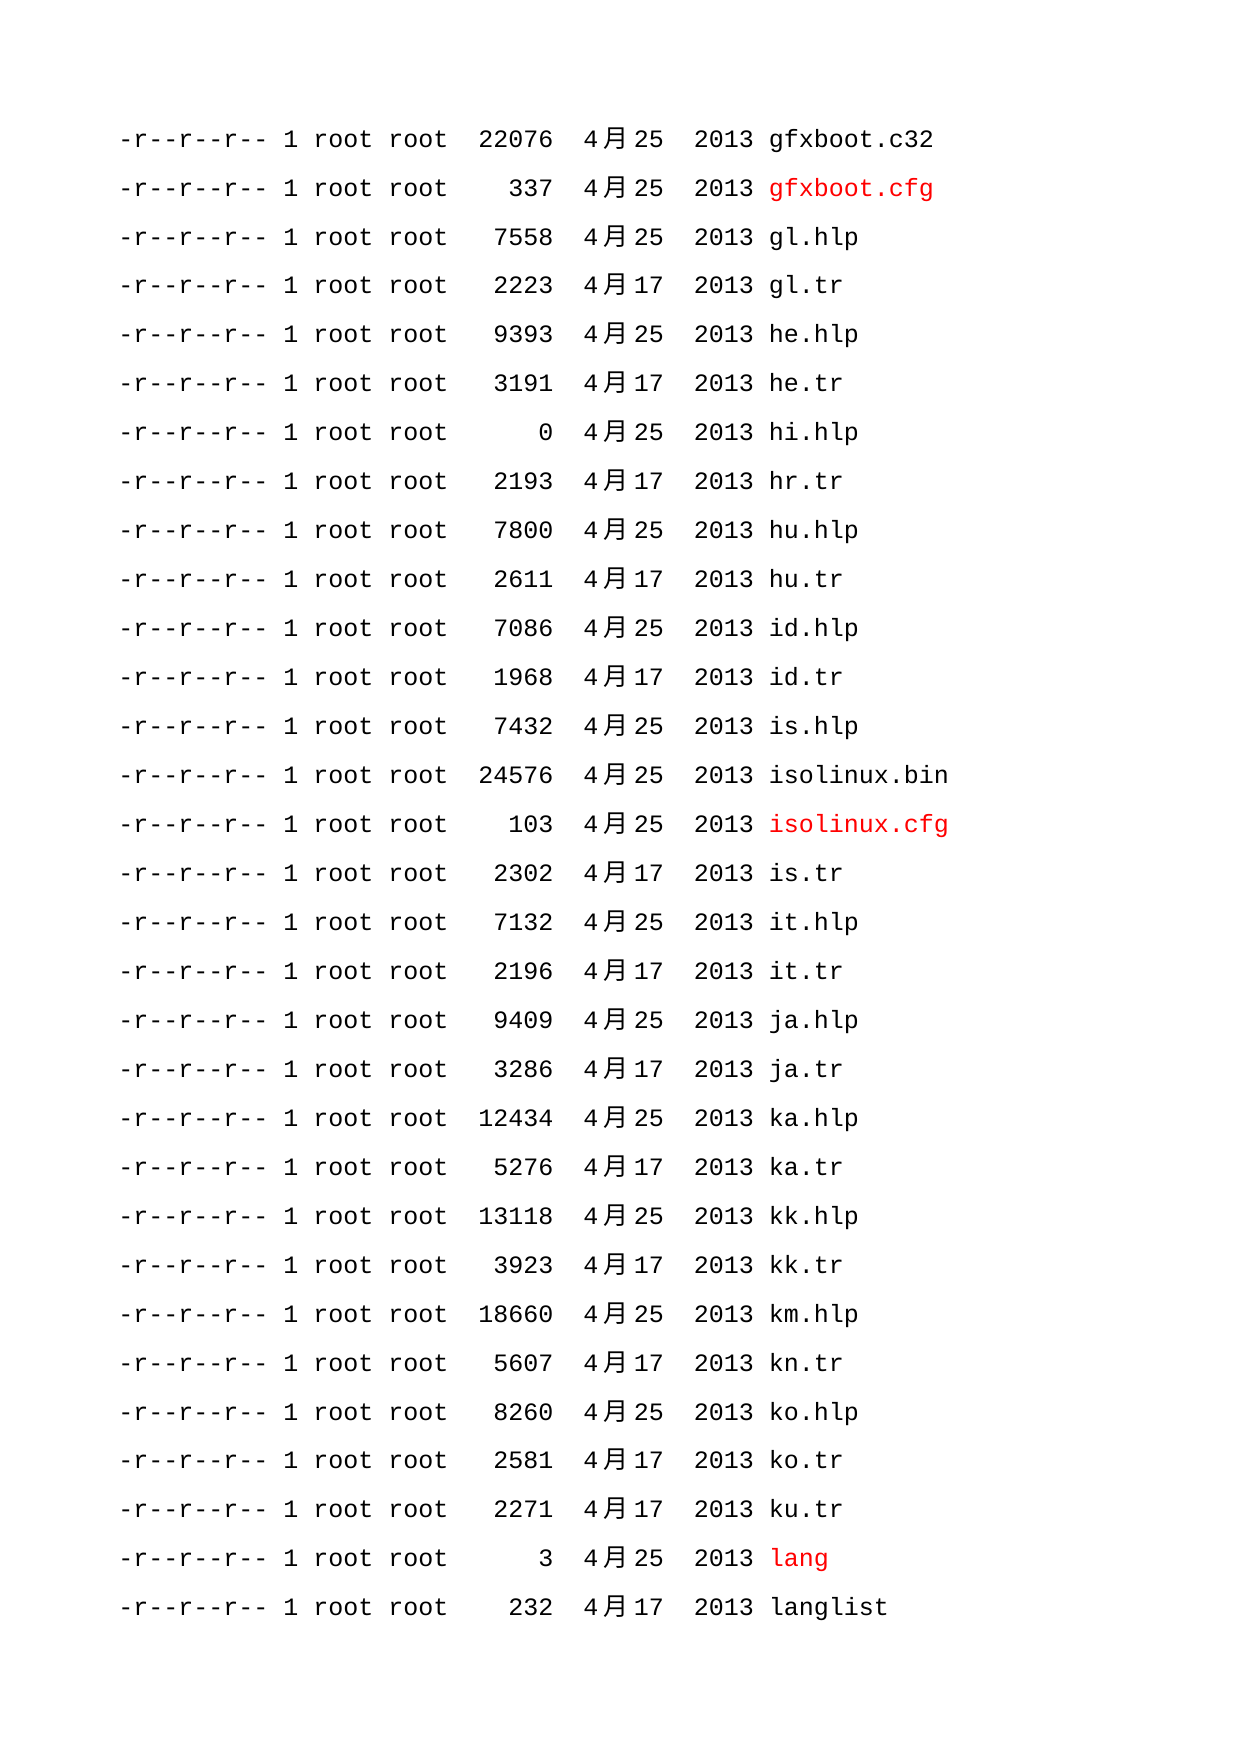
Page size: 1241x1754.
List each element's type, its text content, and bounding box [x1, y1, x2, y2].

text -r--r--r-- 1 root root 7432 4月 25 2013 is.hlp [118, 706, 1122, 742]
text -r--r--r-- 1 root root 3286 4月 17 2013 ja.tr [118, 1048, 1122, 1085]
text -r--r--r-- 1 root root 7086 4月 25 2013 id.hlp [118, 608, 1122, 644]
text -r--r--r-- 1 root root 2611 4月 17 2013 hu.tr [118, 559, 1122, 595]
text -r--r--r-- 1 root root 232 4月 17 2013 langlist [118, 1587, 1122, 1623]
text -r--r--r-- 1 root root 3 4月 25 2013 lang [118, 1538, 1122, 1574]
text -r--r--r-- 1 root root 1968 4月 17 2013 id.tr [118, 657, 1122, 693]
text -r--r--r-- 1 root root 8260 4月 25 2013 ko.hlp [118, 1391, 1122, 1427]
text -r--r--r-- 1 root root 5276 4月 17 2013 ka.tr [118, 1146, 1122, 1183]
text -r--r--r-- 1 root root 2271 4月 17 2013 ku.tr [118, 1489, 1122, 1525]
text -r--r--r-- 1 root root 7800 4月 25 2013 hu.hlp [118, 510, 1122, 546]
text -r--r--r-- 1 root root 7558 4月 25 2013 gl.hlp [118, 216, 1122, 252]
text -r--r--r-- 1 root root 2196 4月 17 2013 it.tr [118, 950, 1122, 987]
text -r--r--r-- 1 root root 13118 4月 25 2013 kk.hlp [118, 1195, 1122, 1232]
text -r--r--r-- 1 root root 3923 4月 17 2013 kk.tr [118, 1244, 1122, 1281]
text -r--r--r-- 1 root root 3191 4月 17 2013 he.tr [118, 363, 1122, 399]
text -r--r--r-- 1 root root 9409 4月 25 2013 ja.hlp [118, 999, 1122, 1036]
text -r--r--r-- 1 root root 337 4月 25 2013 gfxboot.cfg [118, 167, 1122, 203]
text -r--r--r-- 1 root root 0 4月 25 2013 hi.hlp [118, 412, 1122, 448]
text -r--r--r-- 1 root root 2302 4月 17 2013 is.tr [118, 852, 1122, 889]
text -r--r--r-- 1 root root 22076 4月 25 2013 gfxboot.c32 [118, 118, 1122, 154]
text -r--r--r-- 1 root root 103 4月 25 2013 isolinux.cfg [118, 803, 1122, 840]
text -r--r--r-- 1 root root 12434 4月 25 2013 ka.hlp [118, 1097, 1122, 1134]
text -r--r--r-- 1 root root 5607 4月 17 2013 kn.tr [118, 1342, 1122, 1378]
text -r--r--r-- 1 root root 24576 4月 25 2013 isolinux.bin [118, 754, 1122, 791]
text -r--r--r-- 1 root root 2193 4月 17 2013 hr.tr [118, 461, 1122, 497]
text -r--r--r-- 1 root root 2223 4月 17 2013 gl.tr [118, 265, 1122, 301]
text -r--r--r-- 1 root root 18660 4月 25 2013 km.hlp [118, 1293, 1122, 1329]
text -r--r--r-- 1 root root 7132 4月 25 2013 it.hlp [118, 901, 1122, 938]
text -r--r--r-- 1 root root 9393 4月 25 2013 he.hlp [118, 314, 1122, 350]
text -r--r--r-- 1 root root 2581 4月 17 2013 ko.tr [118, 1440, 1122, 1476]
